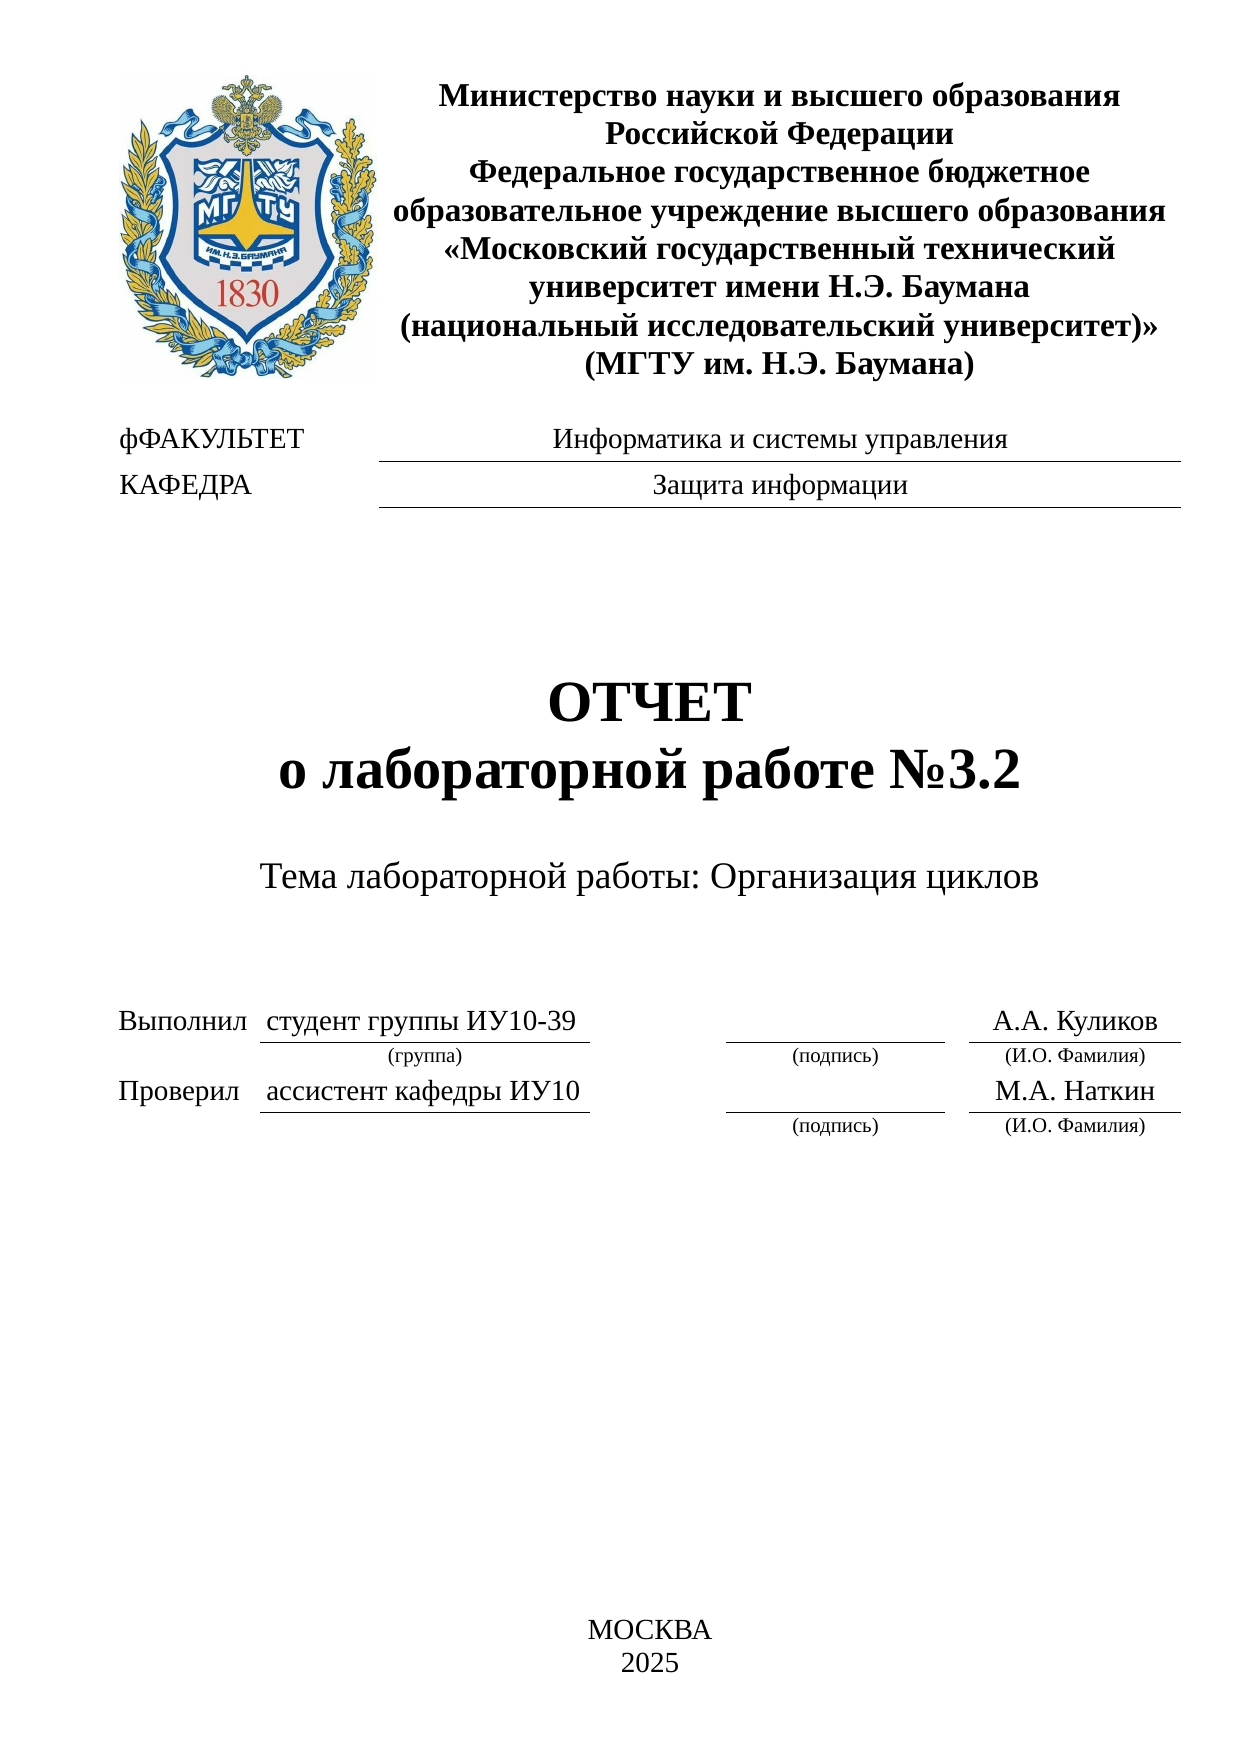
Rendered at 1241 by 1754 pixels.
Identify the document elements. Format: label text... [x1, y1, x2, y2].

table_header Выполнил [118, 997, 260, 1042]
table_cell Защита информации [379, 462, 1181, 507]
table_cell (группа) [260, 1043, 590, 1067]
table_cell [118, 1112, 260, 1137]
table_cell Проверил [118, 1067, 260, 1112]
text Тема лабораторной работы: Организация циклов [118, 853, 1181, 897]
table_cell ассистент кафедры ИУ10 [260, 1067, 590, 1112]
table_cell (подпись) [726, 1043, 945, 1067]
table_cell КАФЕДРА [118, 461, 379, 507]
table_header [590, 997, 726, 1042]
table_header [726, 997, 945, 1042]
table_cell [590, 1112, 726, 1137]
table_header студент группы ИУ10-39 [260, 997, 590, 1042]
table_cell [260, 1113, 590, 1137]
table_cell (И.О. Фамилия) [969, 1043, 1181, 1067]
table_cell [945, 1112, 969, 1137]
table_cell (И.О. Фамилия) [969, 1113, 1181, 1137]
table_header А.А. Куликов [969, 997, 1181, 1042]
table_cell [945, 1042, 969, 1067]
table_cell [726, 1067, 945, 1112]
table_cell [590, 1067, 726, 1112]
table_header [945, 997, 969, 1042]
table_cell М.А. Наткин [969, 1067, 1181, 1112]
table_cell [118, 1042, 260, 1067]
table_cell (подпись) [726, 1113, 945, 1137]
table_cell [590, 1042, 726, 1067]
text ОТЧЕТ о лабораторной работе №3.2 [118, 667, 1181, 801]
table_cell [945, 1067, 969, 1112]
table_header фФАКУЛЬТЕТ [118, 416, 379, 461]
table_header Информатика и системы управления [379, 416, 1181, 461]
